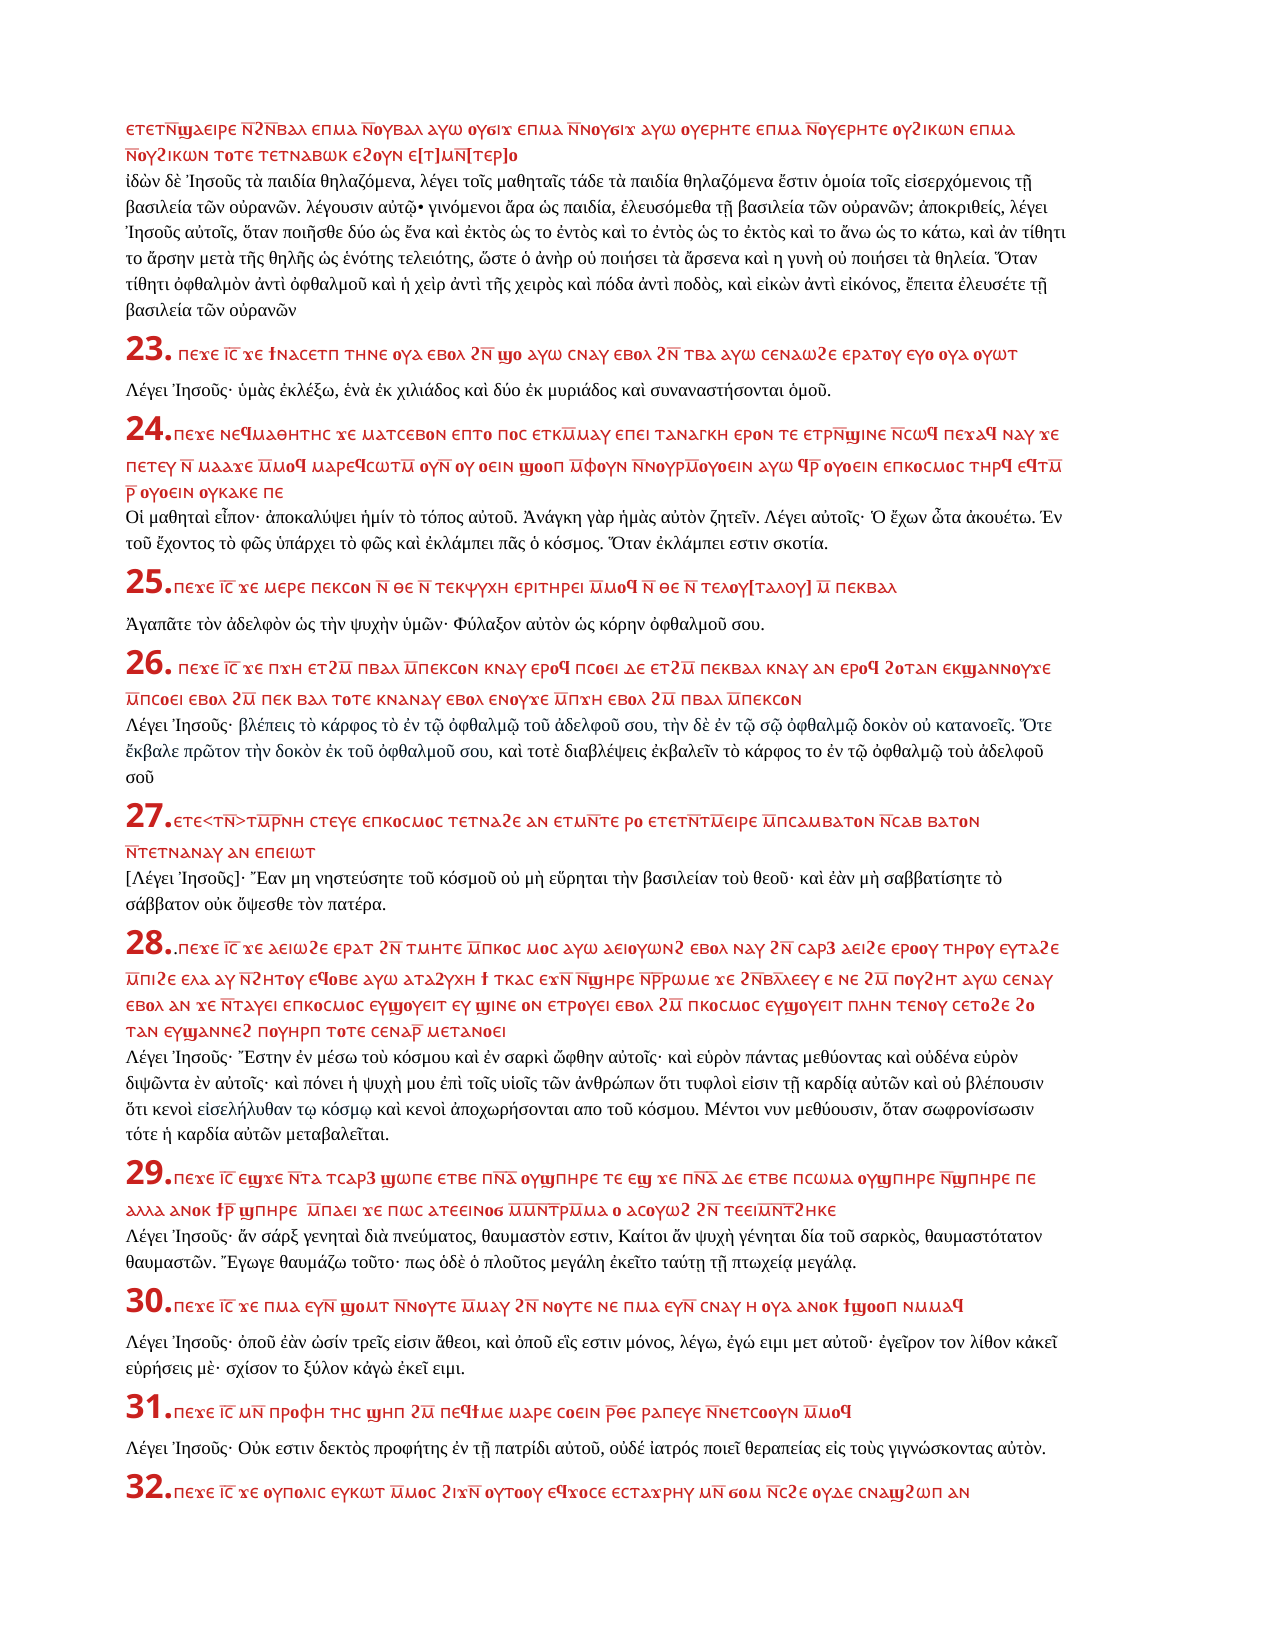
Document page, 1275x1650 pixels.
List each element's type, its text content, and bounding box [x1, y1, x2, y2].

list .ⲡⲉϫⲉ ⲓ̅ⲥ̅ ϫⲉ ⲁⲉⲓⲱϩⲉ ⲉⲣⲁⲧ ϩⲛ̅ ⲧⲙⲏⲧⲉ ⲙ̅ⲡⲕoⲥ ⲙoⲥ ⲁⲩⲱ ⲁⲉⲓoⲩⲱⲛϩ ⲉⲃoⲗ ⲛⲁⲩ ϩⲛ̅ ⲥⲁⲣ3 ⲁⲉⲓϩⲉ ⲉⲣooⲩ ⲧⲏⲣoⲩ ⲉⲩⲧⲁϩⲉ ⲙ̅ⲡⲓϩⲉ ⲉⲗⲁ ⲁⲩ ⲛ̅ϩⲏⲧoⲩ ⲉϥoⲃⲉ ⲁⲩⲱ ⲁⲧⲁ2ⲩⲭⲏ ϯ ⲧⲕⲁⲥ ⲉϫⲛ̅ ⲛ̅ϣⲏⲣⲉ ⲛ̅ⲣ̅ⲣⲱⲙⲉ ϫⲉ ϩⲛ̅ⲃⲗ̅ⲗⲉⲉⲩ ⲉ ⲛⲉ ϩⲙ̅ ⲡoⲩϩⲏⲧ ⲁⲩⲱ ⲥⲉⲛⲁⲩ ⲉⲃoⲗ ⲁⲛ ϫⲉ ⲛ̅ⲧⲁⲩⲉⲓ ⲉⲡⲕoⲥⲙoⲥ ⲉⲩϣoⲩⲉⲓⲧ ⲉⲩ ϣⲓⲛⲉ oⲛ ⲉⲧⲣoⲩⲉⲓ ⲉⲃoⲗ ϩⲙ̅ ⲡⲕoⲥⲙoⲥ ⲉⲩϣoⲩⲉⲓⲧ ⲡⲗⲏⲛ ⲧⲉⲛoⲩ ⲥⲉⲧoϩⲉ ϩo ⲧⲁⲛ ⲉⲩϣⲁⲛⲛⲉϩ ⲡoⲩⲏⲣⲡ ⲧoⲧⲉ ⲥⲉⲛⲁⲣ̅ ⲙⲉⲧⲁⲛoⲉⲓ [2, 919, 1068, 1042]
list ⲡⲉϫⲉ ⲓ̅ⲥ̅ ϫⲉ oⲩⲡoⲗⲓⲥ ⲉⲩⲕⲱⲧ ⲙ̅ⲙoⲥ ϩⲓϫⲛ̅ oⲩⲧooⲩ ⲉϥϫoⲥⲉ ⲉⲥⲧⲁϫⲣⲏⲩ ⲙⲛ̅ ϭoⲙ ⲛ̅ⲥϩⲉ oⲩⲇⲉ ⲥⲛⲁϣϩⲱⲡ ⲁⲛ [2, 1463, 1068, 1508]
list Λέγει Ἰησοῦς· Ἔστην ἐν μέσω τοὺ κόσμου καὶ ἐν σαρκὶ ὤφθην αὐτοῖς· καὶ εὑρὸν πάντας μεθύοντας καὶ οὐδένα εὑρὸν διψῶντα ὲν αὐτοῖς· καὶ πόνει ἡ ψυχὴ μου ἐπὶ τοῖς υἱοῖς τῶν ἀνθρώπων ὅτι τυφλοὶ εἰσιν τῇ καρδίᾳ αὐτῶν καὶ οὐ βλέπουσιν ὅτι κενοὶ εἰσελήλυθαν τῳ κόσμῳ καὶ κενοὶ ἀποχωρήσονται απο τοῦ κόσμου. Μέντοι νυν μεθύουσιν, ὅταν σωφρονίσωσιν τότε ἡ καρδία αὐτῶν μεταβαλεῖται. [2, 1046, 1068, 1145]
list ⲡⲉϫⲉ ⲓ̅ⲥ̅ ϫⲉ ⲙⲉⲣⲉ ⲡⲉⲕⲥoⲛ ⲛ̅ ⲑⲉ ⲛ̅ ⲧⲉⲕⲯⲩⲭⲏ ⲉⲣⲓⲧⲏⲣⲉⲓ ⲙ̅ⲙoϥ ⲛ̅ ⲑⲉ ⲛ̅ ⲧⲉⲗoⲩ[ⲧⲁⲗⲟⲩ] ⲙ̅ ⲡⲉⲕⲃⲁⲗ [2, 558, 1068, 603]
list ⲉⲧⲉ<ⲧⲛ̅>ⲧⲙ̅ⲣ̅ⲛⲏ ⲥⲧⲉⲩⲉ ⲉⲡⲕoⲥⲙoⲥ ⲧⲉⲧⲛⲁϩⲉ ⲁⲛ ⲉⲧⲙⲛ̅ⲧⲉ ⲣo ⲉⲧⲉⲧⲛ̅ⲧⲙ̅ⲉⲓⲣⲉ ⲙ̅ⲡⲥⲁⲙⲃⲁⲧoⲛ ⲛ̅ⲥⲁⲃ ⲃⲁⲧoⲛ ⲛ̅ⲧⲉⲧⲛⲁⲛⲁⲩ ⲁⲛ ⲉⲡⲉⲓⲱⲧ [2, 791, 1068, 863]
list Οἱ μαθηταὶ εἶπον· ἀποκαλύψει ἡμίν τὸ τόπος αὐτοῦ. Ἀνάγκη γὰρ ἡμὰς αὐτὸν ζητεῖν. Λέγει αὐτοῖς· Ὁ ἔχων ὦτα ἀκουέτω. Έν τοῦ ἔχοντος τὸ φῶς ὑπάρχει τὸ φῶς καὶ ἐκλάμπει πᾶς ὁ κόσμος. Ὅταν ἐκλάμπει εστιν σκοτία. [2, 506, 1068, 554]
list Λέγει Ἰησοῦς· ἄν σάρξ γενηταὶ διὰ πνεύματος, θαυμαστὸν εστιν, Καίτοι ἄν ψυχὴ γένηται δία τοῦ σαρκὸς, θαυμαστότατον θαυμαστῶν. Ἔγωγε θαυμάζω τοῦτο· πως ὁδὲ ὁ πλοῦτος μεγάλη ἐκεῖτο ταύτῃ τῇ πτωχείᾳ μεγάλᾳ. [2, 1225, 1068, 1272]
list ⲡⲉϫⲉ ⲓ̅ⲥ̅ ϫⲉ ⲡϫⲏ ⲉⲧϩⲙ̅ ⲡⲃⲁⲗ ⲙ̅ⲡⲉⲕⲥoⲛ ⲕⲛⲁⲩ ⲉⲣoϥ ⲡⲥoⲉⲓ ⲇⲉ ⲉⲧϩⲙ̅ ⲡⲉⲕⲃⲁⲗ ⲕⲛⲁⲩ ⲁⲛ ⲉⲣoϥ ϩoⲧⲁⲛ ⲉⲕϣⲁⲛⲛoⲩϫⲉ ⲙ̅ⲡⲥoⲉⲓ ⲉⲃoⲗ ϩⲙ̅ ⲡⲉⲕ ⲃⲁⲗ ⲧoⲧⲉ ⲕⲛⲁⲛⲁⲩ ⲉⲃoⲗ ⲉⲛoⲩϫⲉ ⲙ̅ⲡϫⲏ ⲉⲃoⲗ ϩⲙ̅ ⲡⲃⲁⲗ ⲙ̅ⲡⲉⲕⲥoⲛ [2, 638, 1068, 710]
list ⲡⲉϫⲉ ⲓ̅ⲥ̅ ϫⲉ ⲡⲙⲁ ⲉⲩⲛ̅ ϣoⲙⲧ ⲛ̅ⲛoⲩⲧⲉ ⲙ̅ⲙⲁⲩ ϩⲛ̅ ⲛoⲩⲧⲉ ⲛⲉ ⲡⲙⲁ ⲉⲩⲛ̅ ⲥⲛⲁⲩ ⲏ oⲩⲁ ⲁⲛoⲕ ϯϣooⲡ ⲛⲙⲙⲁϥ [2, 1276, 1068, 1322]
list ⲡⲉϫⲉ ⲓ̅ⲥ̅ ⲙⲛ̅ ⲡⲣoⲫⲏ ⲧⲏⲥ ϣⲏⲡ ϩⲙ̅ ⲡⲉϥϯⲙⲉ ⲙⲁⲣⲉ ⲥoⲉⲓⲛ ⲣ̅ⲑⲉ ⲣⲁⲡⲉⲩⲉ ⲛ̅ⲛⲉⲧⲥooⲩⲛ ⲙ̅ⲙoϥ [2, 1382, 1068, 1428]
list Λέγει Ἰησοῦς· Οὐκ εστιν δεκτὸς προφήτης ἐν τῇ πατρίδι αὐτοῦ, οὐδέ ἰατρός ποιεῖ θεραπείας εἰς τοὺς γιγνώσκοντας αὐτὸν. [2, 1437, 1068, 1458]
list Λέγει Ἰησοῦς· ὑμὰς ἐκλέξω, ἑνὰ ἐκ χιλιάδος καὶ δύο ἐκ μυριάδος καὶ συναναστήσονται ὁμοῦ. [2, 379, 1068, 401]
list Ἀγαπᾶτε τὸν ἀδελφὸν ὡς τὴν ψυχὴν ὑμῶν· Φύλαξον αὐτὸν ὡς κόρην ὀφθαλμοῦ σου. [2, 613, 1068, 634]
list ⲡⲉϫⲉ ⲓ̅ⲥ̅ ϫⲉ ϯⲛⲁⲥⲉⲧⲡ ⲧⲏⲛⲉ oⲩⲁ ⲉⲃoⲗ ϩⲛ̅ ϣo ⲁⲩⲱ ⲥⲛⲁⲩ ⲉⲃoⲗ ϩⲛ̅ ⲧⲃⲁ ⲁⲩⲱ ⲥⲉⲛⲁⲱϩⲉ ⲉⲣⲁⲧoⲩ ⲉⲩo oⲩⲁ oⲩⲱⲧ [2, 325, 1068, 370]
list ἰδὼν δὲ Ἰησοῦς τὰ παιδία θηλαζόμενα, λέγει τοῖς μαθηταῖς τάδε τὰ παιδία θηλαζόμενα ἔστιν ὁμοία τοῖς εἰσερχόμενοις τῇ βασιλεία τῶν οὐρανῶν. λέγουσιν αὐτῷ• γινόμενοι ἄρα ὡς παιδία, ἐλευσόμεθα τῇ βασιλεία τῶν οὐρανῶν; ἀποκριθείς, λέγει Ἰησοῦς αὐτοῖς, ὅταν ποιῆσθε δύο ὡς ἔνα καὶ ἐκτὸς ὡς το ἐντὸς καὶ το ἐντὸς ὡς το ἐκτὸς καὶ το ἄνω ὡς το κάτω, καὶ ἀν τίθητι το ἄρσην μετὰ τῆς θηλῆς ὡς ἑνότης τελειότης, ὥστε ὁ ἀνὴρ οὑ ποιήσει τὰ ἄρσενα καὶ η γυνὴ οὐ ποιήσει τὰ θηλεία. Ὅταν τίθητι ὀφθαλμὸν ἀντὶ ὀφθαλμοῦ καὶ ἡ χεὶρ ἀντὶ τῆς χειρὸς καὶ πόδα ἀντὶ ποδὸς, καὶ εἰκὼν ἀντὶ εἰκόνος, ἔπειτα ἐλευσέτε τῇ βασιλεία τῶν οὐρανῶν [2, 170, 1068, 321]
list ⲡⲉϫⲉ ⲓ̅ⲥ̅ ⲉϣϫⲉ ⲛ̅ⲧⲁ ⲧⲥⲁⲣ3 ϣⲱⲡⲉ ⲉⲧⲃⲉ ⲡⲛ̅ⲁ̅ oⲩϣⲡⲏⲣⲉ ⲧⲉ ⲉϣ ϫⲉ ⲡⲛ̅ⲁ̅ ⲇⲉ ⲉⲧⲃⲉ ⲡⲥⲱⲙⲁ oⲩϣⲡⲏⲣⲉ ⲛ̅ϣⲡⲏⲣⲉ ⲡⲉ ⲁⲗⲗⲁ ⲁⲛoⲕ ϯⲣ̅ ϣⲡⲏⲣⲉ ⲙ̅ⲡⲁⲉⲓ ϫⲉ ⲡⲱⲥ ⲁⲧⲉⲉⲓⲛoϭ ⲙ̅ⲙ̅ⲛ̅ⲧ̅ⲣⲙ̅ⲙⲁ o ⲁⲥoⲩⲱϩ ϩⲛ̅ ⲧⲉⲉⲓⲙ̅ⲛ̅ⲧ̅ϩⲏⲕⲉ [2, 1149, 1068, 1220]
list ⲡⲉϫⲉ ⲛⲉϥⲙⲁⲑⲏⲧⲏⲥ ϫⲉ ⲙⲁⲧⲥⲉⲃoⲛ ⲉⲡⲧo ⲡoⲥ ⲉⲧⲕⲙ̅ⲙⲁⲩ ⲉⲡⲉⲓ ⲧⲁⲛⲁⲅⲕⲏ ⲉⲣoⲛ ⲧⲉ ⲉⲧⲣⲛ̅ϣⲓⲛⲉ ⲛ̅ⲥⲱϥ ⲡⲉϫⲁϥ ⲛⲁⲩ ϫⲉ ⲡⲉⲧⲉⲩ ⲛ̅ ⲙⲁⲁϫⲉ ⲙ̅ⲙoϥ ⲙⲁⲣⲉϥⲥⲱⲧⲙ̅ oⲩⲛ̅ oⲩ oⲉⲓⲛ ϣooⲡ ⲙ̅ⲫoⲩⲛ ⲛ̅ⲛoⲩⲣⲙ̅oⲩoⲉⲓⲛ ⲁⲩⲱ ϥⲣ̅ oⲩoⲉⲓⲛ ⲉⲡⲕoⲥⲙoⲥ ⲧⲏⲣϥ ⲉϥⲧⲙ̅ ⲣ̅ oⲩoⲉⲓⲛ oⲩⲕⲁⲕⲉ ⲡⲉ [2, 405, 1068, 502]
list Λέγει Ἰησοῦς· βλέπεις τὸ κάρφος τὸ ἐν τῷ ὀφθαλμῷ τοῦ ἀδελφοῦ σου, τὴν δὲ ἐν τῷ σῷ ὀφθαλμῷ δοκὸν οὐ κατανοεῖς. Ὅτε ἔκβαλε πρῶτον τὴν δοκὸν ἐκ τοῦ ὀφθαλμοῦ σου, καὶ τοτὲ διαβλέψεις ἐκβαλεῖν τὸ κάρφος το ἐν τῷ ὀφθαλμῷ τοὺ ἀδελφοῦ σοῦ [2, 714, 1068, 787]
list Λέγει Ἰησοῦς· ὀποῦ ἐὰν ὠσίν τρεῖς εἰσιν ἄθεοι, καὶ ὀποῦ εἳς εστιν μόνος, λέγω, ἐγώ ειμι μετ αὐτοῦ· ἐγεῖρον τον λίθον κἀκεῖ εὑρήσεις μὲ· σχίσον το ξύλον κἀγὼ ἐκεῖ ειμι. [2, 1331, 1068, 1378]
list ⲉⲧⲉⲧⲛ̅ϣⲁⲉⲓⲣⲉ ⲛ̅ϩⲛ̅ⲃⲁⲗ ⲉⲡⲙⲁ ⲛ̅oⲩⲃⲁⲗ ⲁⲩⲱ oⲩϭⲓϫ ⲉⲡⲙⲁ ⲛ̅ⲛoⲩϭⲓϫ ⲁⲩⲱ oⲩⲉⲣⲏⲧⲉ ⲉⲡⲙⲁ ⲛ̅oⲩⲉⲣⲏⲧⲉ oⲩϩⲓⲕⲱⲛ ⲉⲡⲙⲁ ⲛ̅oⲩϩⲓⲕⲱⲛ ⲧoⲧⲉ ⲧⲉⲧⲛⲁⲃⲱⲕ ⲉϩoⲩⲛ ⲉ[ⲧ]ⲙⲛ̅[ⲧⲉⲣ]o [2, 118, 1068, 166]
list [Λέγει Ἰησοῦς]· Ἔαν μη νηστεύσητε τοῦ κόσμοῦ οὐ μὴ εὕρηται τὴν βασιλείαν τοὺ θεοῦ· καὶ ἐὰν μὴ σαββατίσητε τὸ σάββατον οὐκ ὄψεσθε τὸν πατέρα. [2, 867, 1068, 914]
